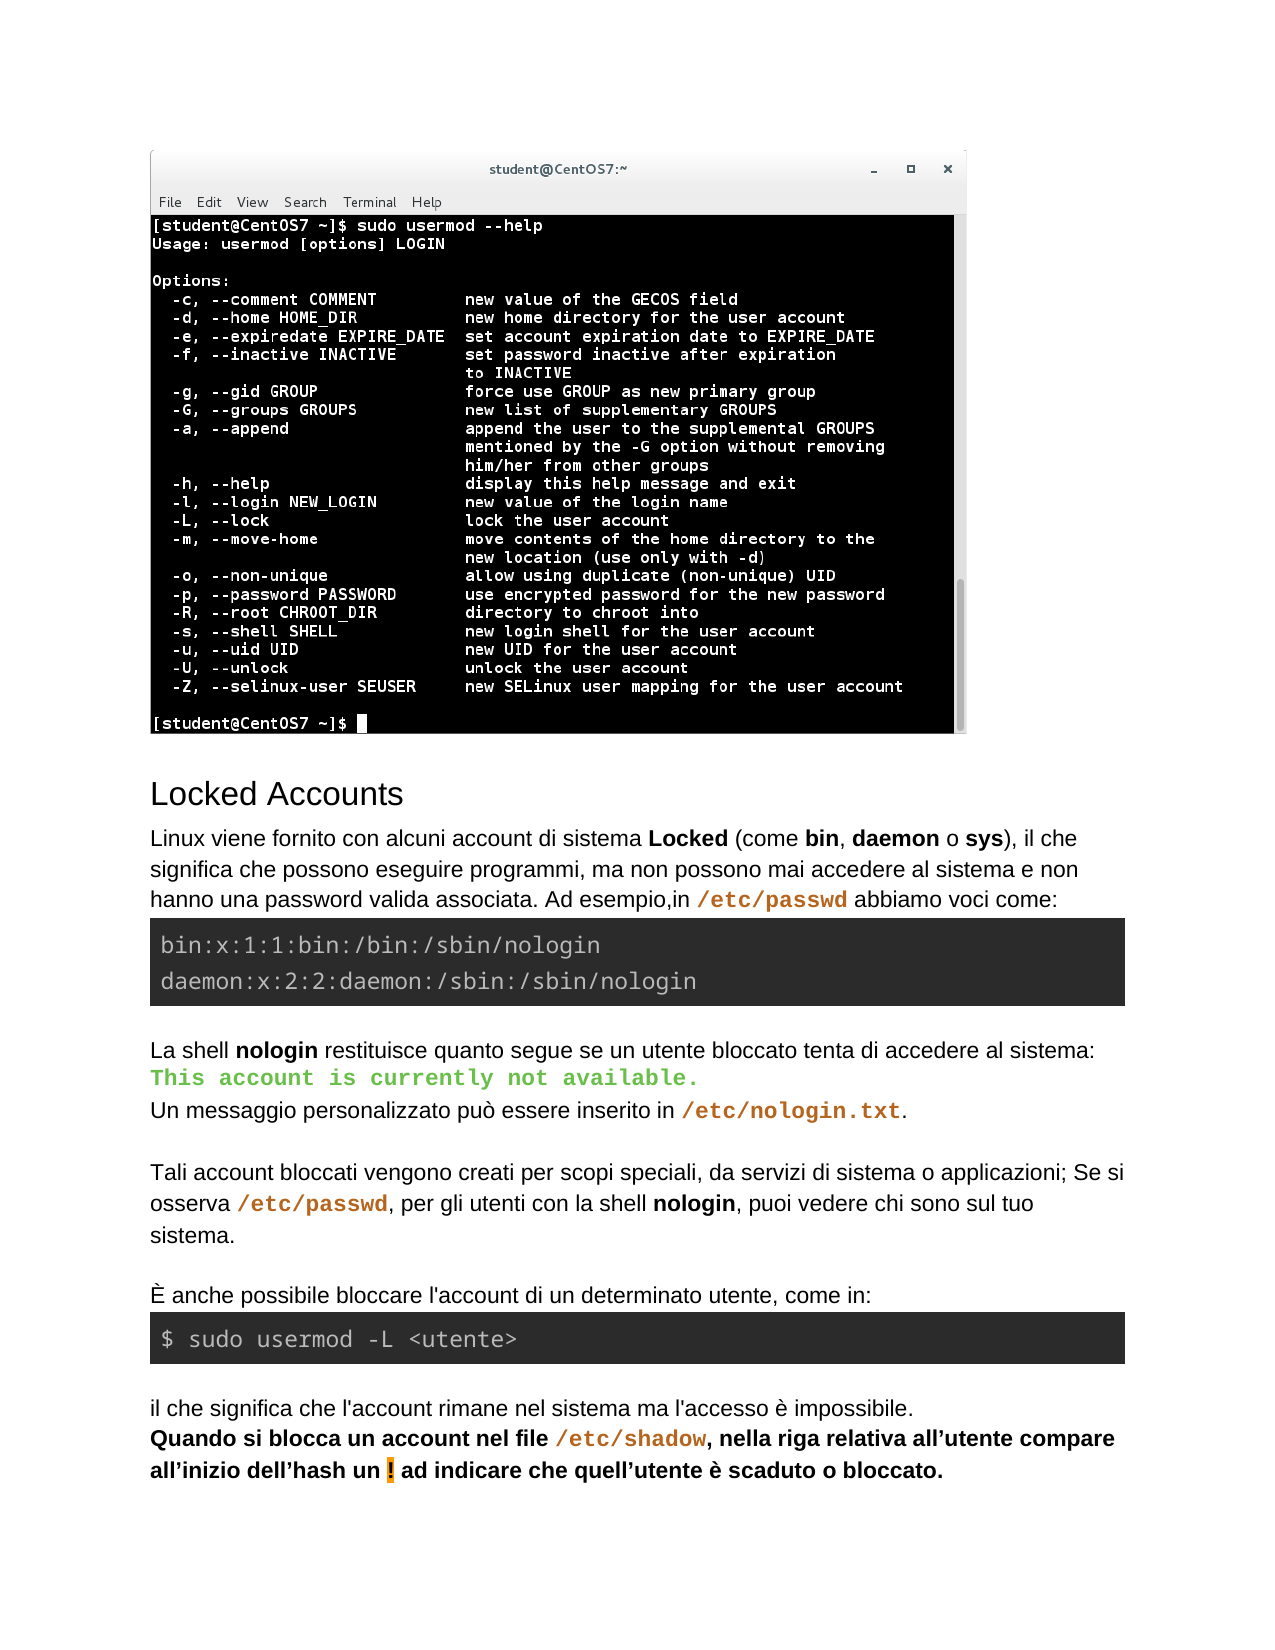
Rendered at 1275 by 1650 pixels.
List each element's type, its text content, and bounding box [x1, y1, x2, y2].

text Linux viene fornito con alcuni account di sistema Locked (come bin, daemon o sys), il che significa che possono eseguire programmi, ma non possono mai accedere al sistema e non hanno una password valida associata. Ad esempio,in /etc/passwd abbiamo voci come: [150, 825, 1125, 914]
text Un messaggio personalizzato può essere inserito in /etc/nologin.txt. [150, 1097, 1125, 1125]
text This account is currently not available. [150, 1067, 1125, 1093]
text È anche possibile bloccare l'account di un determinato utente, come in: [150, 1282, 1125, 1308]
text Quando si blocca un account nel file /etc/shadow, nella riga relativa all’utente compare all’inizio dell’hash un ! ad indicare che quell’utente è scaduto o bloccato. [150, 1425, 1125, 1483]
text il che significa che l'account rimane nel sistema ma l'accesso è impossibile. [150, 1394, 1125, 1421]
table_header $ sudo usermod -L <utente> [150, 1312, 1125, 1364]
table_header bin:x:1:1:bin:/bin:/sbin/nologin daemon:x:2:2:daemon:/sbin:/sbin/nologin [150, 918, 1125, 1006]
text Tali account bloccati vengono creati per scopi speciali, da servizi di sistema o applicazioni; Se si osserva /etc/passwd, per gli utenti con la shell nologin, puoi vedere chi sono sul tuo sistema. [150, 1159, 1125, 1248]
picture [150, 150, 967, 734]
text La shell nologin restituisce quanto segue se un utente bloccato tenta di accedere al sistema: [150, 1037, 1125, 1063]
subtitle Locked Accounts [150, 774, 1125, 813]
